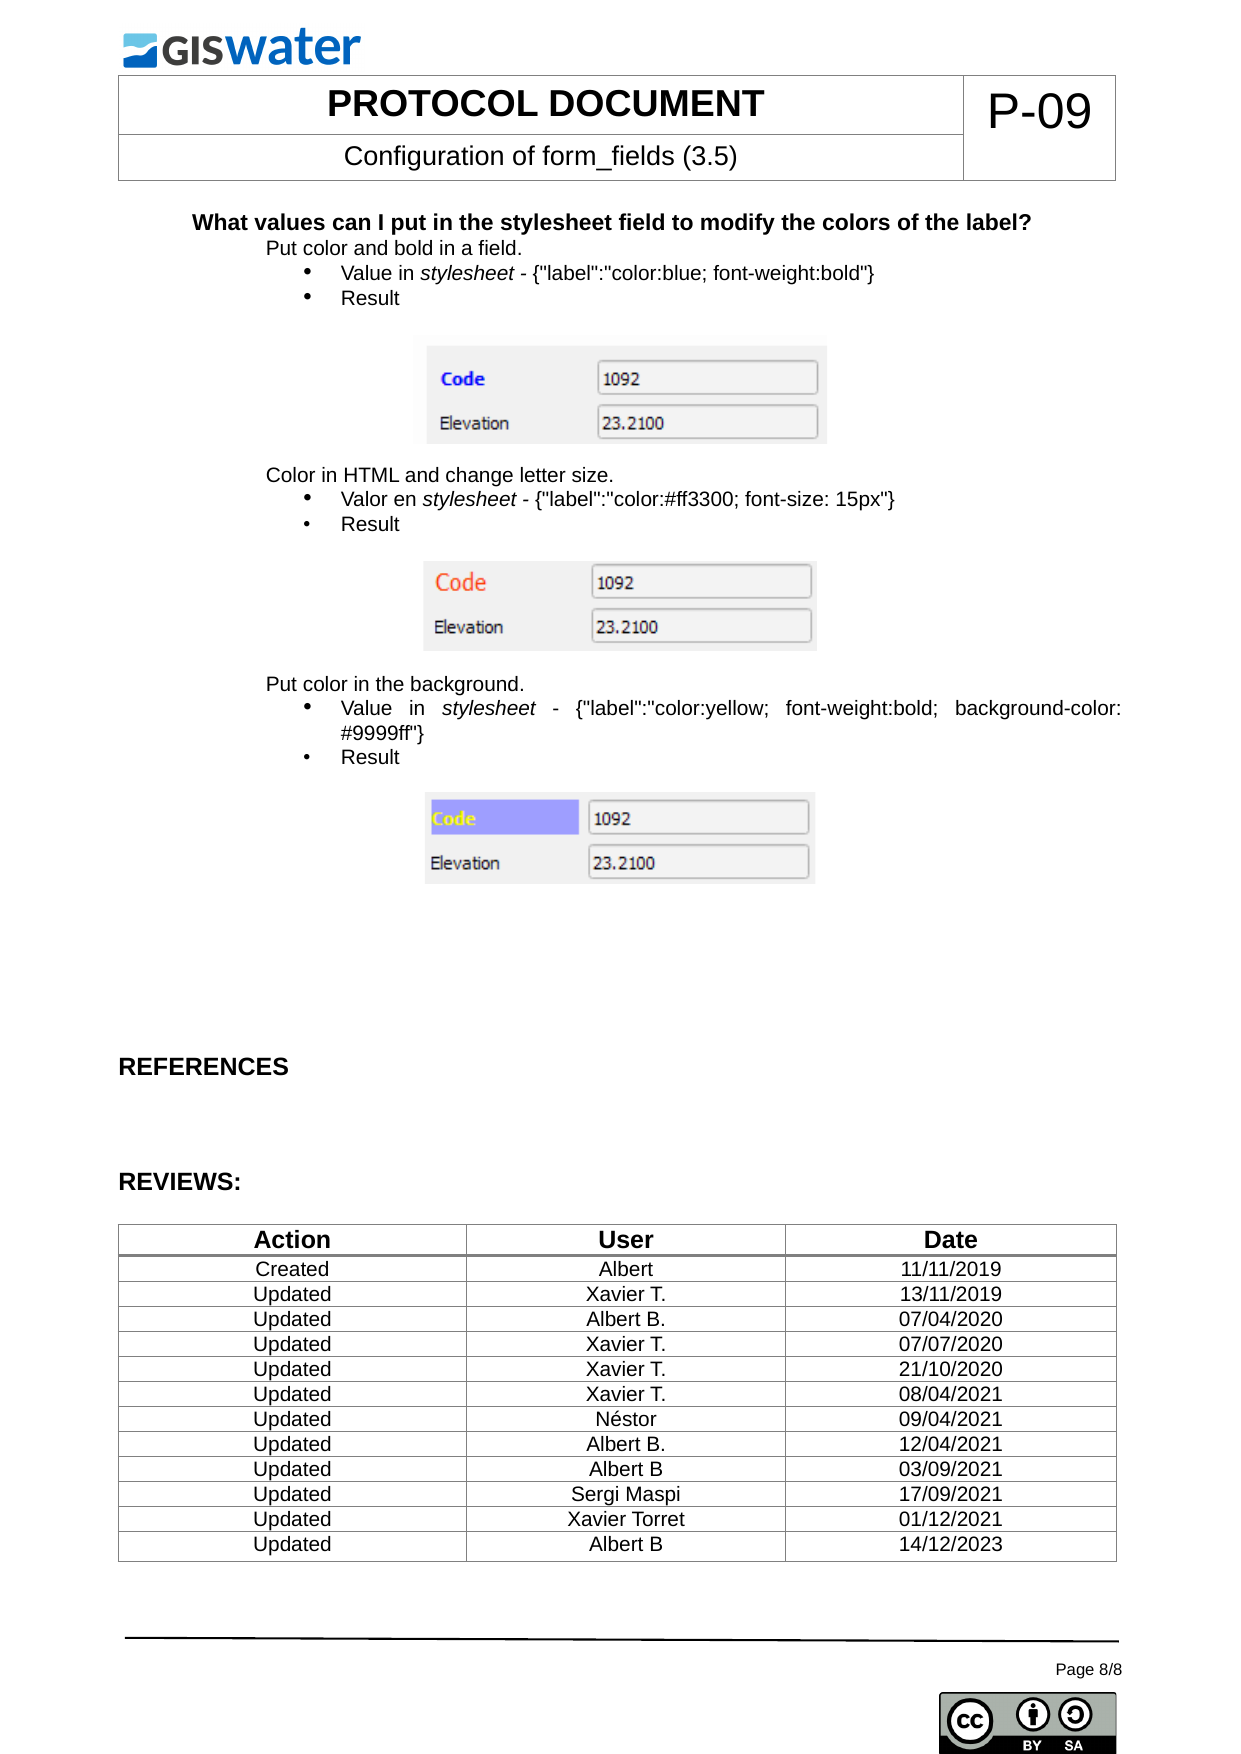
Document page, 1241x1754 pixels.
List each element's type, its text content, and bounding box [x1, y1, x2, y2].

picture [939, 1692, 1117, 1754]
table_cell Updated [119, 1332, 466, 1356]
list Valor en stylesheet - {"label":"color:#ff3300; font-size: 15px"} [303, 487, 1122, 512]
picture [413, 335, 828, 444]
table_cell 11/11/2019 [786, 1257, 1116, 1281]
table_cell Updated [119, 1357, 466, 1381]
table_header Date [786, 1225, 1116, 1254]
table_cell 21/10/2020 [786, 1357, 1116, 1381]
table_cell 14/12/2023 [786, 1532, 1116, 1561]
table_cell Updated [119, 1482, 466, 1506]
table_cell Updated [119, 1432, 466, 1456]
table_cell 07/07/2020 [786, 1332, 1116, 1356]
list Result [303, 745, 1122, 769]
table_cell Created [119, 1257, 466, 1281]
table_cell 03/09/2021 [786, 1457, 1116, 1481]
table_cell Updated [119, 1282, 466, 1306]
table_cell Néstor [467, 1407, 785, 1431]
table_cell Sergi Maspi [467, 1482, 785, 1506]
table_cell Albert B. [467, 1432, 785, 1456]
list Put color and bold in a field. [266, 236, 1122, 260]
table_cell Updated [119, 1382, 466, 1406]
list REFERENCES [118, 1052, 1122, 1080]
table_cell 12/04/2021 [786, 1432, 1116, 1456]
table_cell Updated [119, 1407, 466, 1431]
table_header Action [119, 1225, 466, 1254]
table_cell 09/04/2021 [786, 1407, 1116, 1431]
list Color in HTML and change letter size. [266, 462, 1122, 486]
picture [119, 23, 365, 72]
table_cell 17/09/2021 [786, 1482, 1116, 1506]
table_cell Updated [119, 1307, 466, 1331]
table_cell Albert B [467, 1532, 785, 1561]
table_cell Updated [119, 1507, 466, 1531]
table_cell Albert B. [467, 1307, 785, 1331]
table_cell 07/04/2020 [786, 1307, 1116, 1331]
table_cell 08/04/2021 [786, 1382, 1116, 1406]
table_cell Xavier T. [467, 1282, 785, 1306]
table_cell Xavier T. [467, 1332, 785, 1356]
list Value in stylesheet - {"label":"color:yellow; font-weight:bold; background-color: #9999ff"} [303, 696, 1122, 745]
table_cell Xavier Torret [467, 1507, 785, 1531]
table_cell 13/11/2019 [786, 1282, 1116, 1306]
table_cell Albert [467, 1257, 785, 1281]
table_header User [467, 1225, 785, 1254]
table_cell Xavier T. [467, 1382, 785, 1406]
table_cell Albert B [467, 1457, 785, 1481]
list Result [303, 512, 1122, 536]
list What values can I put in the stylesheet field to modify the colors of the label? [192, 209, 1122, 236]
table_cell Updated [119, 1532, 466, 1561]
list Put color in the background. [266, 672, 1122, 696]
table_cell Updated [119, 1457, 466, 1481]
table_cell Xavier T. [467, 1357, 785, 1381]
list REVIEWS: [118, 1167, 1122, 1195]
list Value in stylesheet - {"label":"color:blue; font-weight:bold"} [303, 261, 1122, 286]
list Result [303, 286, 1122, 311]
picture [424, 792, 816, 884]
table_cell 01/12/2021 [786, 1507, 1116, 1531]
picture [423, 561, 817, 651]
